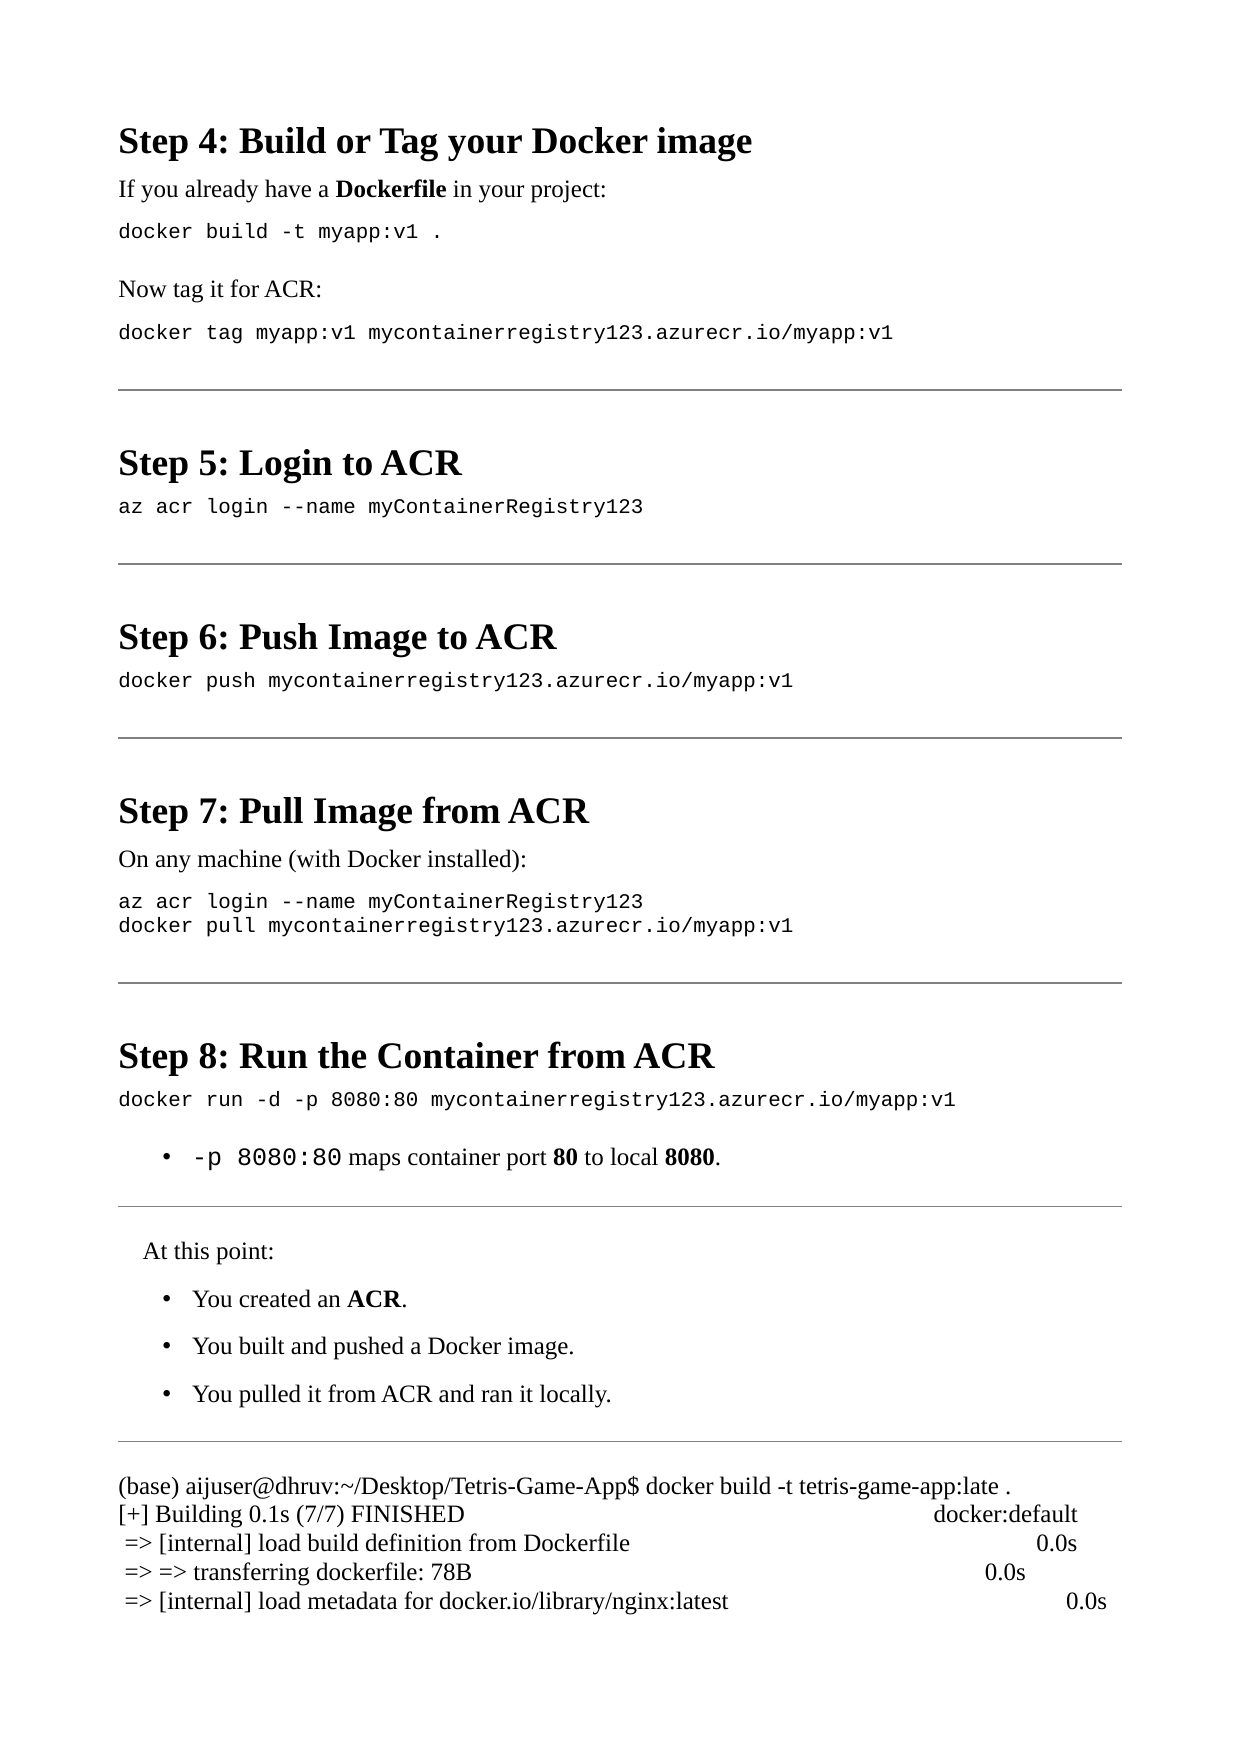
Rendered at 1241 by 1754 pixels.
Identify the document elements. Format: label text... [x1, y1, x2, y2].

text az acr login --name myContainerRegistry123 [118, 496, 1122, 519]
text [+] Building 0.1s (7/7) FINISHED docker:default [118, 1499, 1122, 1528]
subtitle Step 7: Pull Image from ACR [118, 788, 1122, 831]
text => [internal] load build definition from Dockerfile 0.0s [118, 1528, 1122, 1557]
text docker tag myapp:v1 mycontainerregistry123.azurecr.io/myapp:v1 [118, 322, 1122, 346]
text az acr login --name myContainerRegistry123 [118, 891, 1122, 915]
text docker pull mycontainerregistry123.azurecr.io/myapp:v1 [118, 915, 1122, 938]
text docker run -d -p 8080:80 mycontainerregistry123.azurecr.io/myapp:v1 [118, 1089, 1122, 1112]
text (base) aijuser@dhruv:~/Desktop/Tetris-Game-App$ docker build -t tetris-game-app:late . [118, 1471, 1122, 1499]
text ✅ At this point: [118, 1236, 1122, 1265]
text docker build -t myapp:v1 . [118, 221, 1122, 245]
subtitle Step 6: Push Image to ACR [118, 614, 1122, 657]
list You built and pushed a Docker image. [162, 1331, 1122, 1360]
subtitle Step 8: Run the Container from ACR [118, 1033, 1122, 1076]
text Now tag it for ACR: [118, 274, 1122, 303]
text => => transferring dockerfile: 78B 0.0s [118, 1557, 1122, 1586]
text On any machine (with Docker installed): [118, 844, 1122, 872]
subtitle Step 4: Build or Tag your Docker image [118, 118, 1122, 161]
list You pulled it from ACR and ran it locally. [162, 1379, 1122, 1408]
text => [internal] load metadata for docker.io/library/nginx:latest 0.0s [118, 1586, 1122, 1614]
list You created an ACR. [162, 1284, 1122, 1312]
text If you already have a Dockerfile in your project: [118, 174, 1122, 202]
text docker push mycontainerregistry123.azurecr.io/myapp:v1 [118, 670, 1122, 693]
list -p 8080:80 maps container port 80 to local 8080. [162, 1142, 1122, 1173]
subtitle Step 5: Login to ACR [118, 440, 1122, 483]
